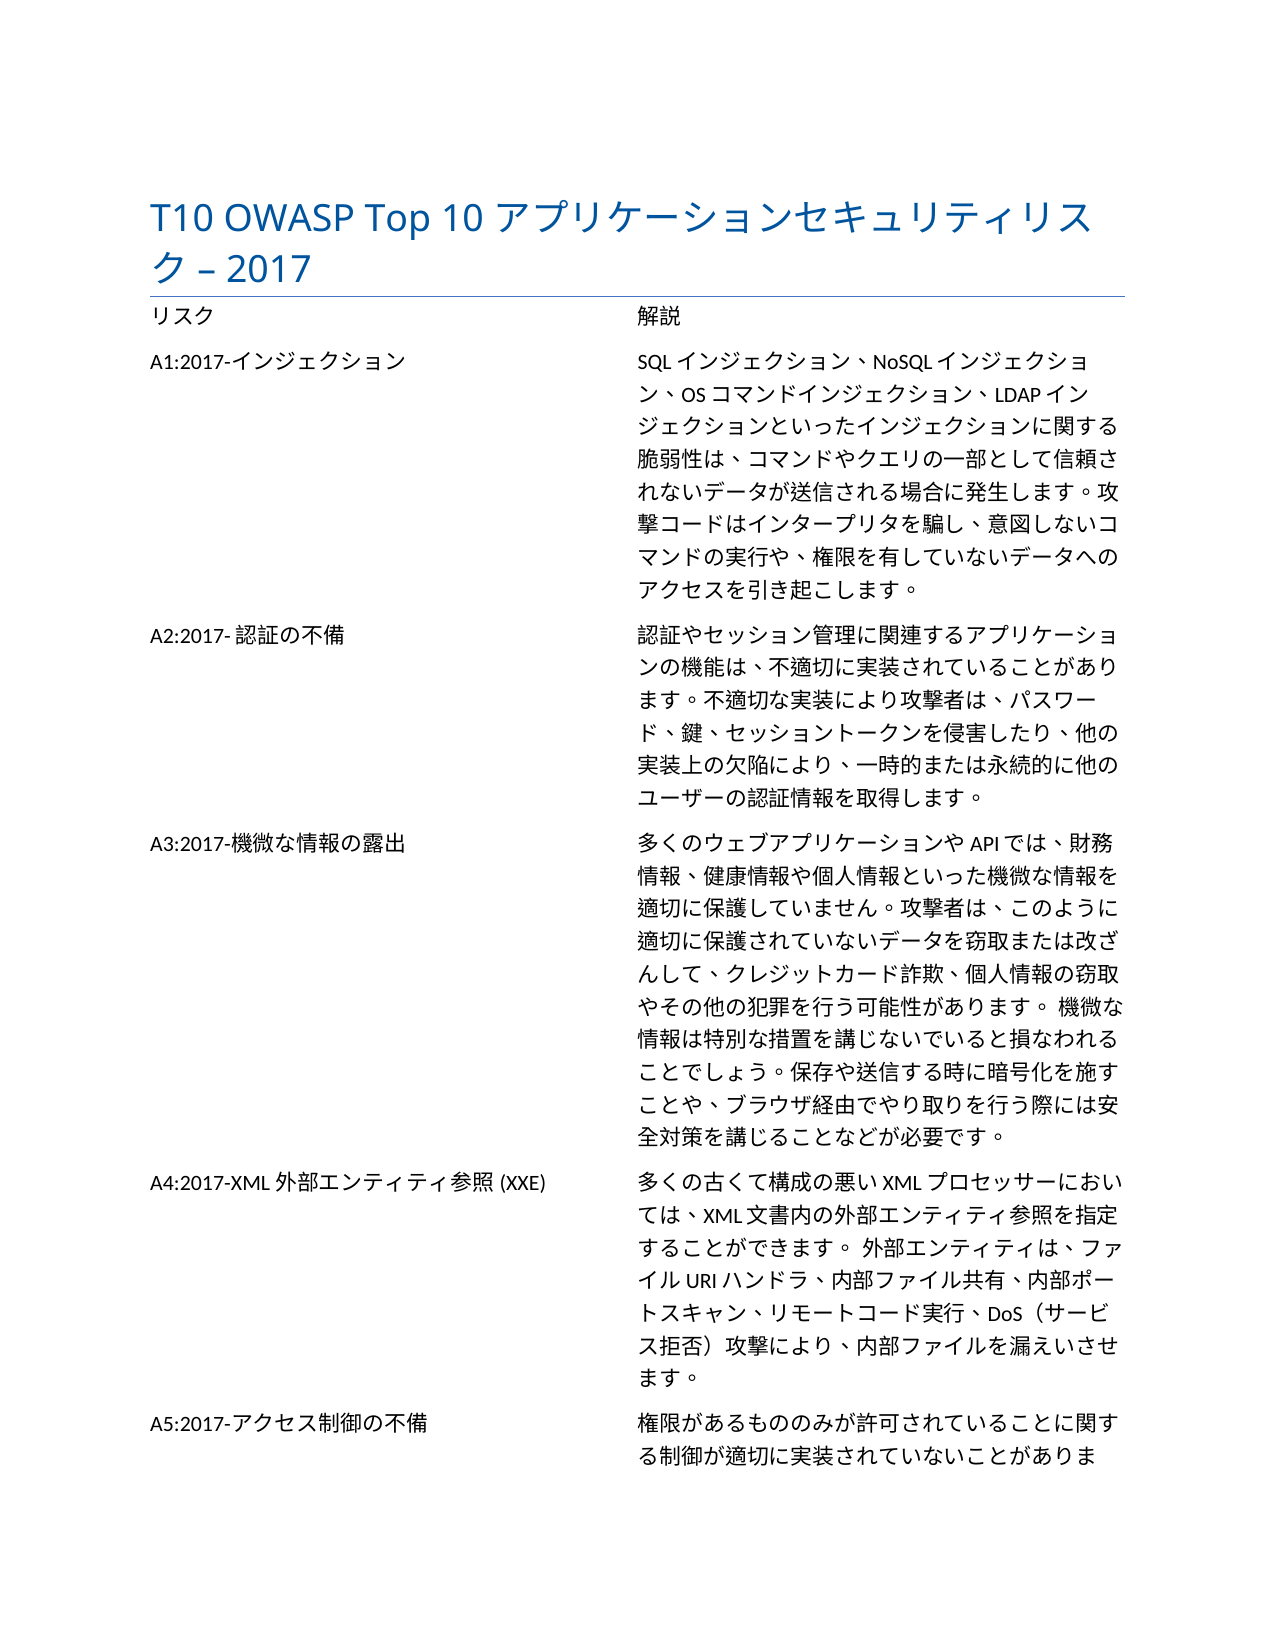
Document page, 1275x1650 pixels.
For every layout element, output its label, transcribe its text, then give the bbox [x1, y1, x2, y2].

table_cell A1:2017-インジェクション [150, 346, 637, 619]
table_cell 権限があるもののみが許可されていることに関する制御が適切に実装されていないことがありま [638, 1408, 1125, 1471]
table_cell 認証やセッション管理に関連するアプリケーションの機能は、不適切に実装されていることがあります。不適切な実装により攻撃者は、パスワード、鍵、セッショントークンを侵害したり、他の実装上の欠陥により、一時的または永続的に他のユーザーの認証情報を取得します。 [638, 620, 1125, 828]
table_cell A2:2017- 認証の不備 [150, 620, 637, 828]
table_cell 多くのウェブアプリケーションやAPIでは、財務情報、健康情報や個人情報といった機微な情報を適切に保護していません。攻撃者は、このように適切に保護されていないデータを窃取または改ざんして、クレジットカード詐欺、個人情報の窃取やその他の犯罪を行う可能性があります。 機微な情報は特別な措置を講じないでいると損なわれることでしょう。保存や送信する時に暗号化を施すことや、ブラウザ経由でやり取りを行う際には安全対策を講じることなどが必要です。 [638, 828, 1125, 1167]
table_header リスク [150, 301, 637, 346]
table_cell A4:2017-XML 外部エンティティ参照 (XXE) [150, 1167, 637, 1408]
table_cell SQLインジェクション、NoSQLインジェクション、OSコマンドインジェクション、LDAPインジェクションといったインジェクションに関する脆弱性は、コマンドやクエリの一部として信頼されないデータが送信される場合に発生します。攻撃コードはインタープリタを騙し、意図しないコマンドの実行や、権限を有していないデータへのアクセスを引き起こします。 [638, 346, 1125, 619]
table_cell 多くの古くて構成の悪いXMLプロセッサーにおいては、XML文書内の外部エンティティ参照を指定することができます。 外部エンティティは、ファイルURIハンドラ、内部ファイル共有、内部ポートスキャン、リモートコード実行、DoS（サービス拒否）攻撃により、内部ファイルを漏えいさせます。 [638, 1167, 1125, 1408]
table_cell A5:2017-アクセス制御の不備 [150, 1408, 637, 1471]
subtitle T10 OWASP Top 10 アプリケーションセキュリティリスク – 2017 [150, 192, 1125, 296]
table_header 解説 [638, 301, 1125, 346]
table_cell A3:2017-機微な情報の露出 [150, 828, 637, 1167]
